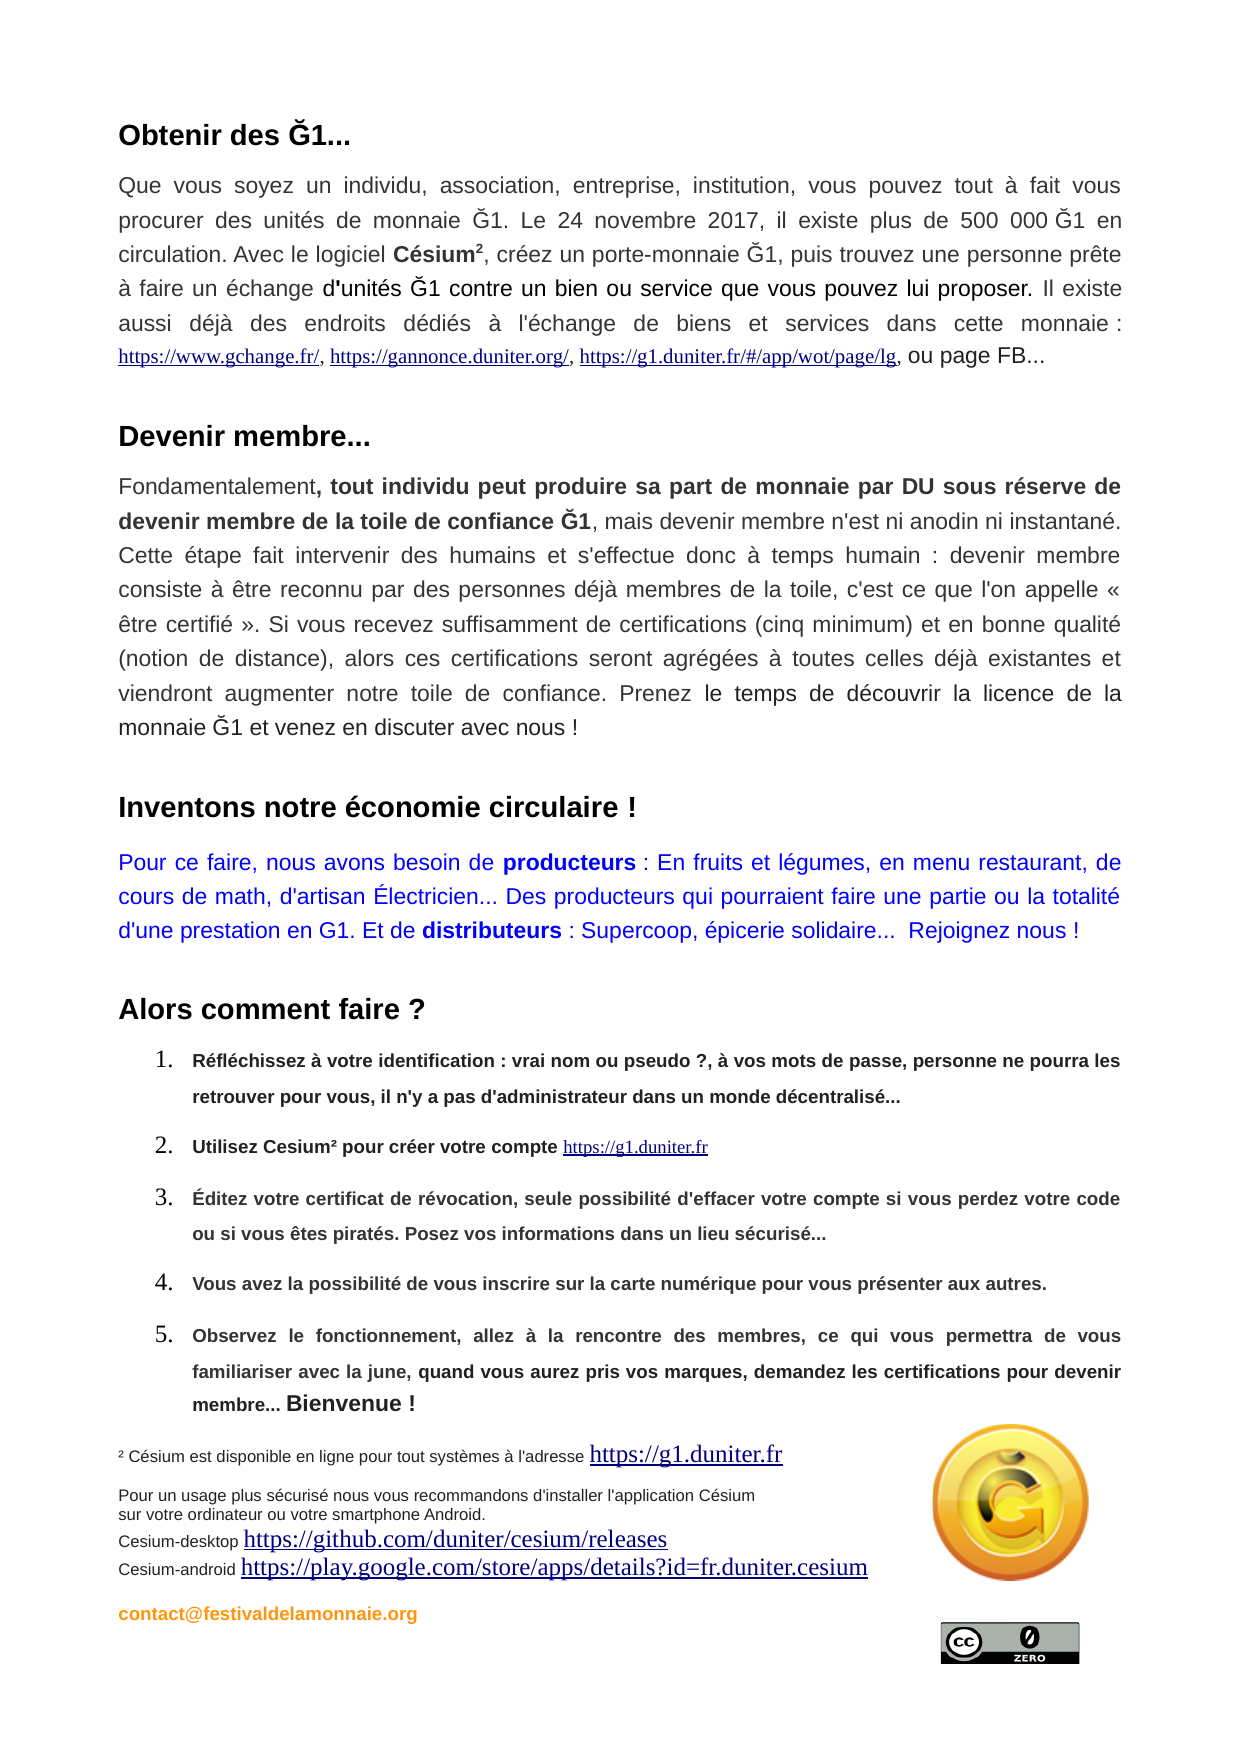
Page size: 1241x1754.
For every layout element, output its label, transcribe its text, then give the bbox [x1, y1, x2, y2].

text Pour ce faire, nous avons besoin de producteurs : En fruits et légumes, en menu restaurant, de cours de math, d'artisan Électricien... Des producteurs qui pourraient faire une partie ou la totalité d'une prestation en G1. Et de distributeurs : Supercoop, épicerie solidaire... Rejoignez nous ! [118, 841, 1122, 944]
text ² Césium est disponible en ligne pour tout systèmes à l'adresse https://g1.duniter.fr [118, 1434, 932, 1468]
list Utilisez Cesium² pour créer votre compte https://g1.duniter.fr [154, 1124, 1122, 1159]
text Alors comment faire ? [118, 992, 1122, 1026]
text Inventons notre économie circulaire ! [118, 789, 1122, 823]
text Cesium-desktop https://github.com/duniter/cesium/releases [118, 1524, 932, 1552]
text sur votre ordinateur ou votre smartphone Android. [118, 1504, 932, 1524]
picture [940, 1622, 1080, 1664]
text contact@festivaldelamonnaie.org [118, 1603, 1122, 1624]
list Vous avez la possibilité de vous inscrire sur la carte numérique pour vous présenter aux autres. [154, 1262, 1122, 1296]
text Que vous soyez un individu, association, entreprise, institution, vous pouvez tout à fait vous procurer des unités de monnaie Ğ1. Le 24 novembre 2017, il existe plus de 500 000 Ğ1 en circulation. Avec le logiciel Césium2, créez un porte-monnaie Ğ1, puis trouvez une personne prête à faire un échange d'unités Ğ1 contre un bien ou service que vous pouvez lui proposer. Il existe aussi déjà des endroits dédiés à l'échange de biens et services dans cette monnaie : https://www.gchange.fr/, https://gannonce.duniter.org/, https://g1.duniter.fr/#/app/wot/page/lg, ou page FB... [118, 164, 1122, 370]
text Obtenir des Ğ1... [118, 118, 1122, 152]
text Pour un usage plus sécurisé nous vous recommandons d'installer l'application Césium [118, 1485, 932, 1504]
list Réfléchissez à votre identification : vrai nom ou pseudo ?, à vos mots de passe, personne ne pourra les retrouver pour vous, il n'y a pas d'administrateur dans un monde décentralisé... [154, 1038, 1122, 1107]
list Observez le fonctionnement, allez à la rencontre des membres, ce qui vous permettra de vous familiariser avec la june, quand vous aurez pris vos marques, demandez les certifications pour devenir membre... Bienvenue ! [154, 1313, 1122, 1417]
list Éditez votre certificat de révocation, seule possibilité d'effacer votre compte si vous perdez votre code ou si vous êtes piratés. Posez vos informations dans un lieu sécurisé... [154, 1176, 1122, 1245]
text Fondamentalement, tout individu peut produire sa part de monnaie par DU sous réserve de devenir membre de la toile de confiance Ğ1, mais devenir membre n'est ni anodin ni instantané. Cette étape fait intervenir des humains et s'effectue donc à temps humain : devenir membre consiste à être reconnu par des personnes déjà membres de la toile, c'est ce que l'on appelle « être certifié ». Si vous recevez suffisamment de certifications (cinq minimum) et en bonne qualité (notion de distance), alors ces certifications seront agrégées à toutes celles déjà existantes et viendront augmenter notre toile de confiance. Prenez le temps de découvrir la licence de la monnaie Ğ1 et venez en discuter avec nous ! [118, 465, 1122, 740]
text Cesium-android https://play.google.com/store/apps/details?id=fr.duniter.cesium [118, 1552, 932, 1581]
text Devenir membre... [118, 419, 1122, 453]
picture [932, 1424, 1089, 1581]
